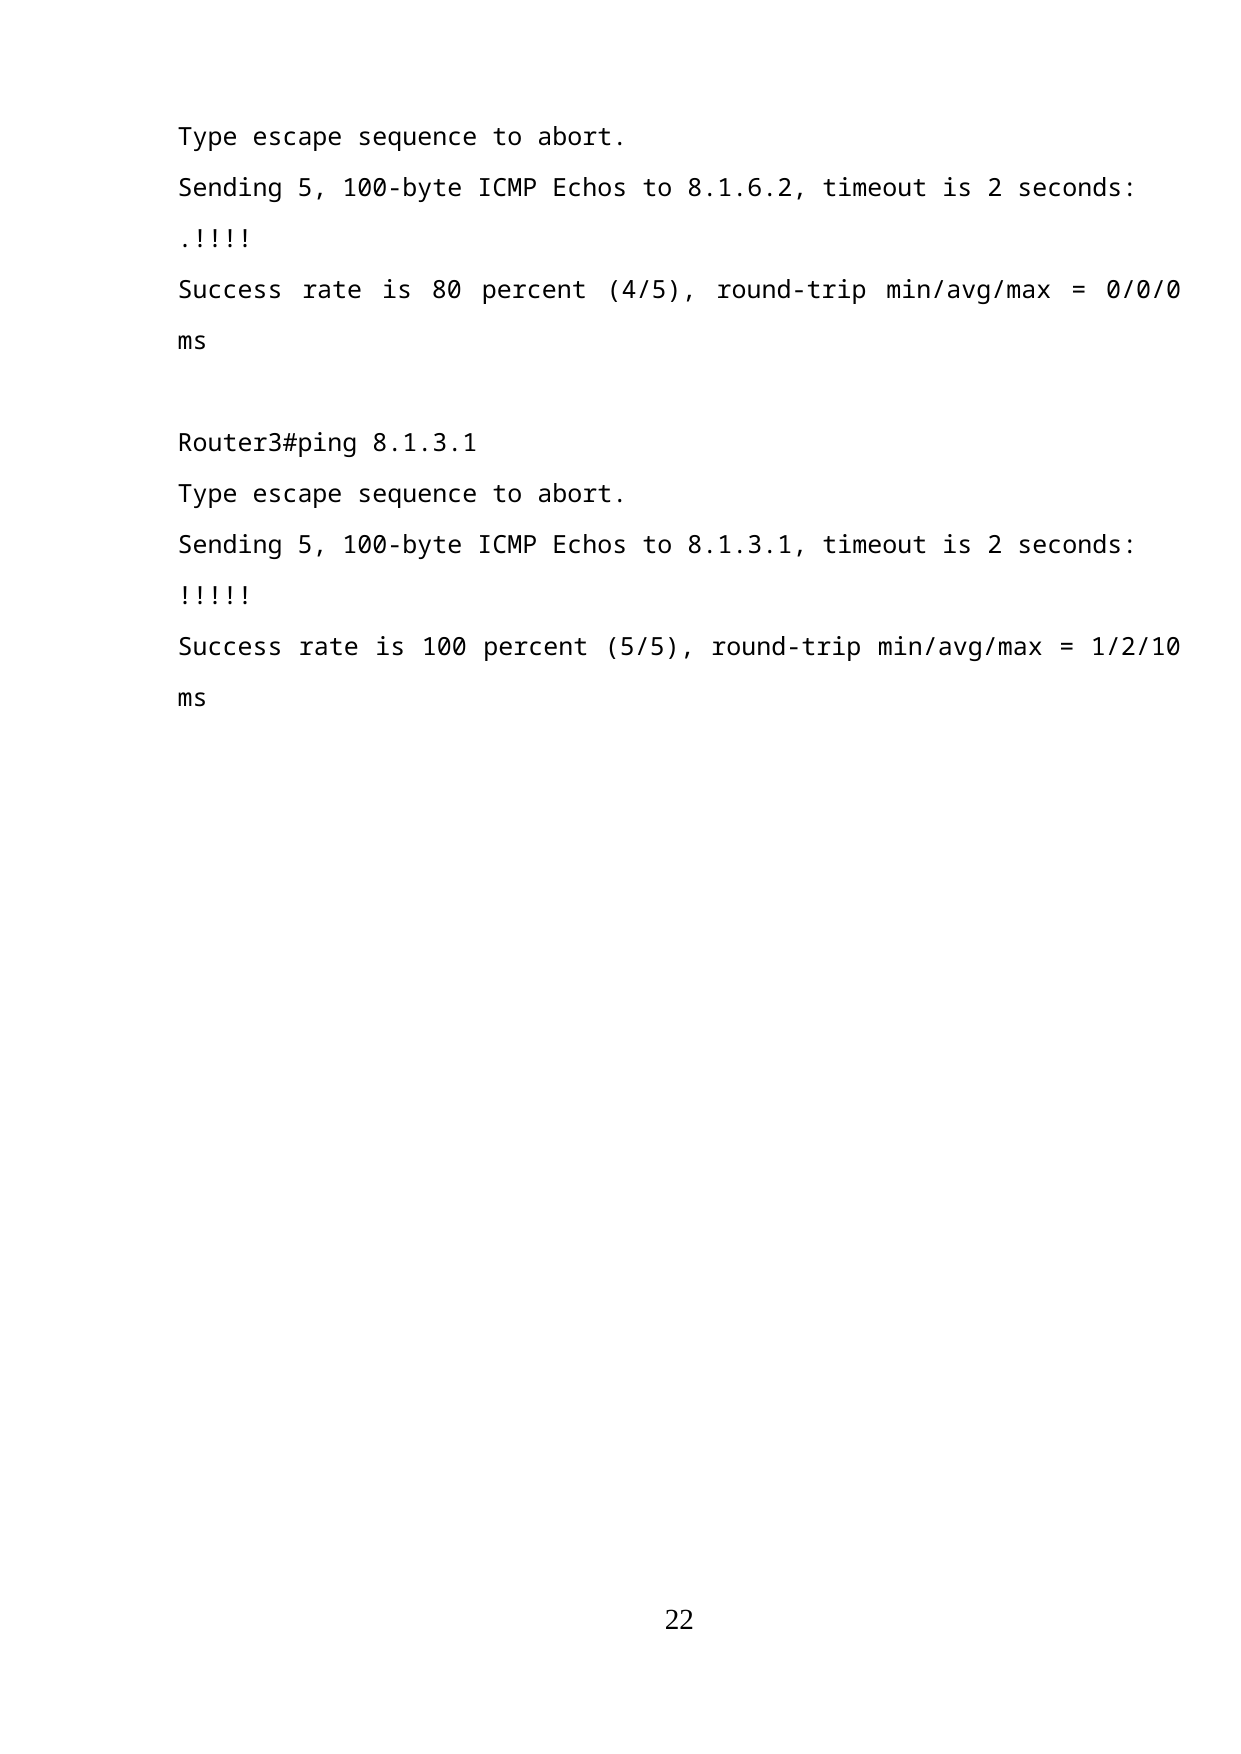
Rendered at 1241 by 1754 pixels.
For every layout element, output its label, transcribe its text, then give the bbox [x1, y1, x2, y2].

text Router3#ping 8.1.3.1 [177, 424, 1181, 458]
text !!!!! [177, 577, 1181, 612]
text Type escape sequence to abort. [177, 475, 1181, 509]
text Success rate is 80 percent (4/5), round-trip min/avg/max = 0/0/0 ms [177, 271, 1181, 356]
text Sending 5, 100-byte ICMP Echos to 8.1.3.1, timeout is 2 seconds: [177, 526, 1181, 561]
text Type escape sequence to abort. [177, 118, 1181, 152]
text Success rate is 100 percent (5/5), round-trip min/avg/max = 1/2/10 ms [177, 628, 1181, 714]
text .!!!! [177, 220, 1181, 254]
text Sending 5, 100-byte ICMP Echos to 8.1.6.2, timeout is 2 seconds: [177, 169, 1181, 203]
